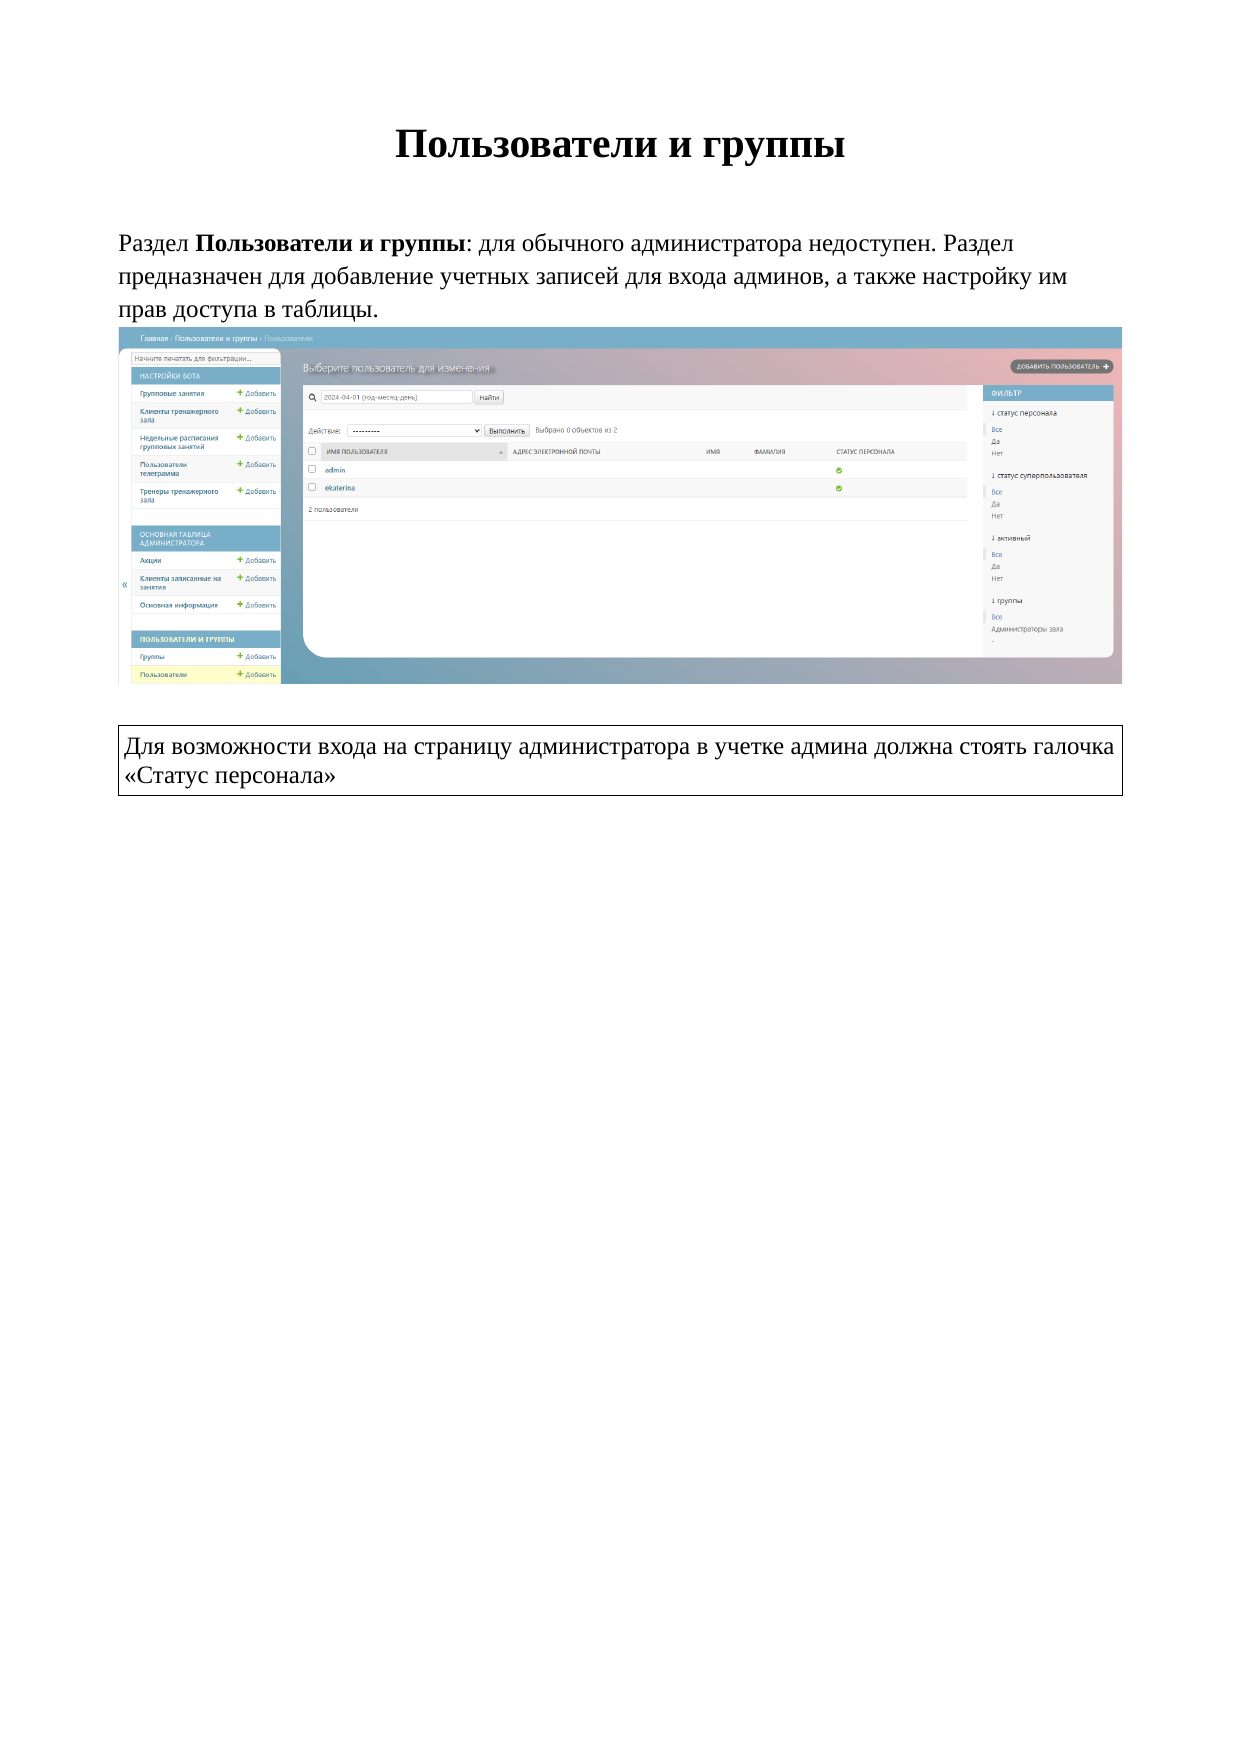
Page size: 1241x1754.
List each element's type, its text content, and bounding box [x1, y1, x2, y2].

table_header Для возможности входа на страницу администратора в учетке админа должна стоять галочка «Статус персонала» [119, 726, 1122, 795]
text Раздел Пользователи и группы: для обычного администратора недоступен. Раздел предназначен для добавление учетных записей для входа админов, а также настройку им прав доступа в таблицы. [118, 228, 1122, 323]
text Пользователи и группы [118, 118, 1122, 166]
picture [118, 327, 1123, 684]
